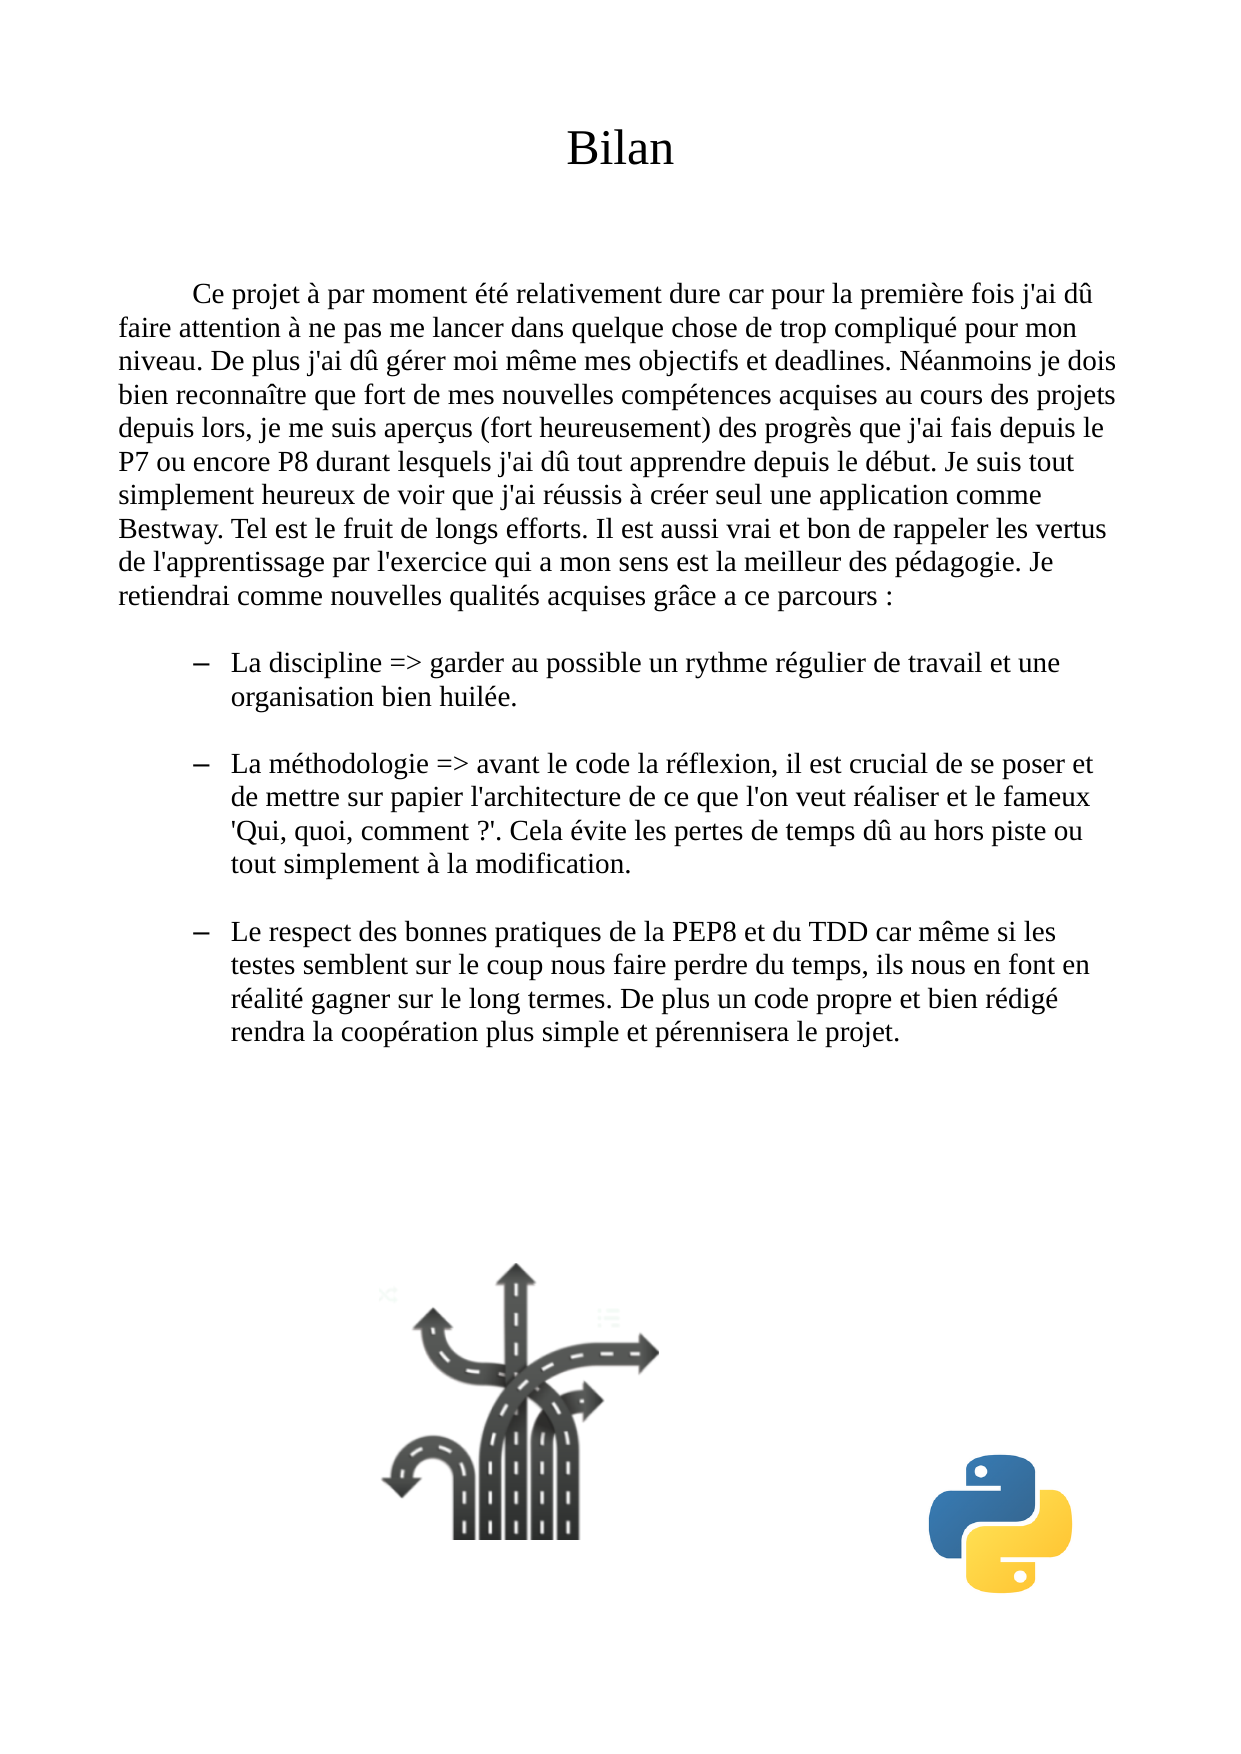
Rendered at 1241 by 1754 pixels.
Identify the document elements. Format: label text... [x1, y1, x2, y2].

list La méthodologie => avant le code la réflexion, il est crucial de se poser et de mettre sur papier l'architecture de ce que l'on veut réaliser et le fameux 'Qui, quoi, comment ?'. Cela évite les pertes de temps dû au hors piste ou tout simplement à la modification. [193, 746, 1122, 880]
text Ce projet à par moment été relativement dure car pour la première fois j'ai dû faire attention à ne pas me lancer dans quelque chose de trop compliqué pour mon niveau. De plus j'ai dû gérer moi même mes objectifs et deadlines. Néanmoins je dois bien reconnaître que fort de mes nouvelles compétences acquises au cours des projets depuis lors, je me suis aperçus (fort heureusement) des progrès que j'ai fais depuis le P7 ou encore P8 durant lesquels j'ai dû tout apprendre depuis le début. Je suis tout simplement heureux de voir que j'ai réussis à créer seul une application comme Bestway. Tel est le fruit de longs efforts. Il est aussi vrai et bon de rappeler les vertus de l'apprentissage par l'exercice qui a mon sens est la meilleur des pédagogie. Je retiendrai comme nouvelles qualités acquises grâce a ce parcours : [118, 276, 1122, 612]
text Bilan [118, 118, 1122, 176]
picture [917, 1451, 1083, 1599]
list La discipline => garder au possible un rythme régulier de travail et une organisation bien huilée. [193, 645, 1122, 712]
picture [378, 1263, 660, 1540]
list Le respect des bonnes pratiques de la PEP8 et du TDD car même si les testes semblent sur le coup nous faire perdre du temps, ils nous en font en réalité gagner sur le long termes. De plus un code propre et bien rédigé rendra la coopération plus simple et pérennisera le projet. [193, 914, 1122, 1048]
